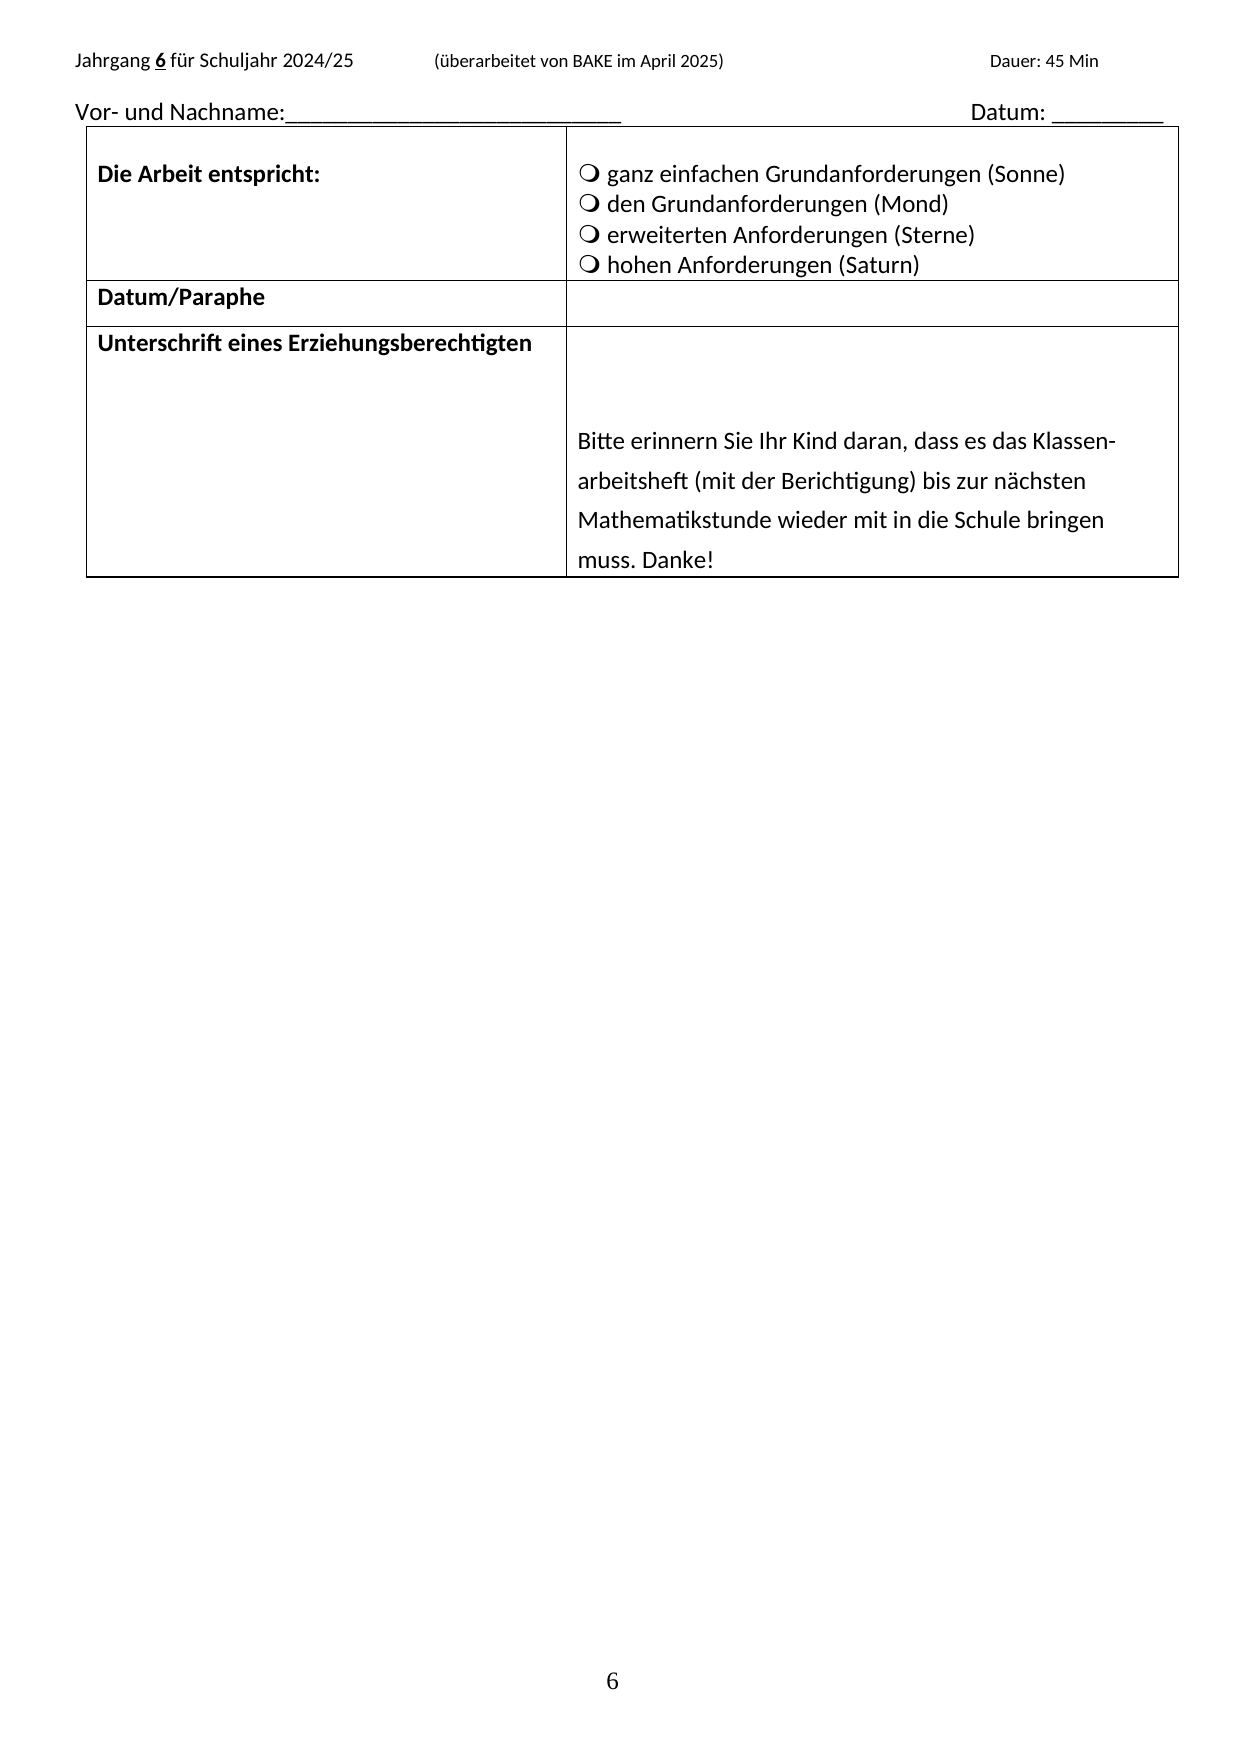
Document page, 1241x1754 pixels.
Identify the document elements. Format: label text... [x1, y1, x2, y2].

table_cell Die Arbeit entspricht: [87, 127, 566, 280]
table_cell Datum/Paraphe [87, 281, 566, 326]
table_cell Unterschrift eines Erziehungsberechtigten [87, 327, 566, 576]
table_cell  ganz einfachen Grundanforderungen (Sonne)  den Grundanforderungen (Mond)  erweiterten Anforderungen (Sterne)  hohen Anforderungen (Saturn) [567, 127, 1178, 280]
table_cell [567, 281, 1178, 326]
table_cell Bitte erinnern Sie Ihr Kind daran, dass es das Klassen-arbeitsheft (mit der Berichtigung) bis zur nächsten Mathematikstunde wieder mit in die Schule bringen muss. Danke! [567, 327, 1178, 576]
